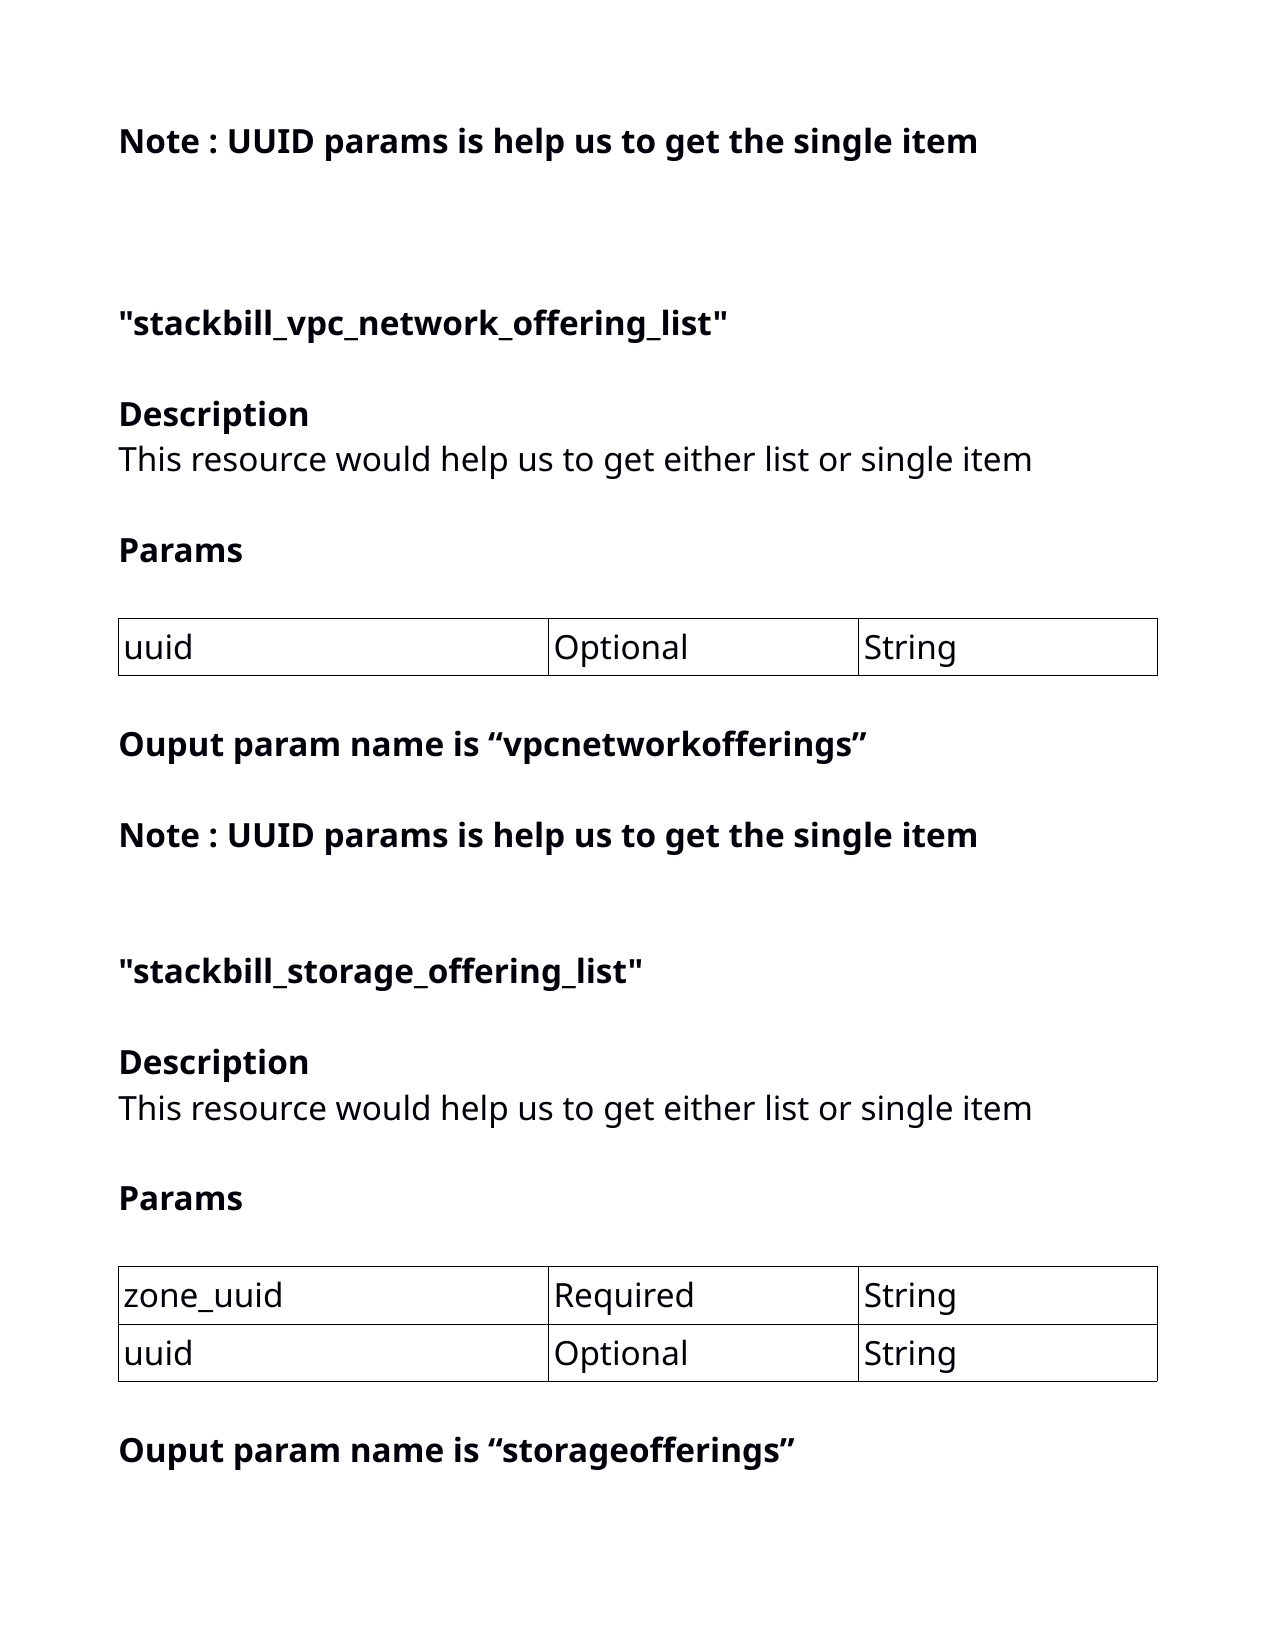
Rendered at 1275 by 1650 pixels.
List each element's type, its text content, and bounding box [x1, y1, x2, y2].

text Params [118, 1175, 1157, 1221]
text Ouput param name is “vpcnetworkofferings” [118, 721, 1157, 766]
table_header Required [549, 1267, 858, 1323]
text Description [118, 391, 1157, 436]
table_cell String [859, 1325, 1157, 1381]
text Ouput param name is “storageofferings” [118, 1427, 1157, 1472]
table_header uuid [119, 619, 548, 675]
table_cell uuid [119, 1325, 548, 1381]
text Params [118, 527, 1157, 572]
text This resource would help us to get either list or single item [118, 436, 1157, 481]
text Note : UUID params is help us to get the single item [118, 812, 1157, 857]
text This resource would help us to get either list or single item [118, 1084, 1157, 1130]
text "stackbill_vpc_network_offering_list" [118, 300, 1157, 345]
text "stackbill_storage_offering_list" [118, 948, 1157, 993]
text Description [118, 1039, 1157, 1084]
table_header String [859, 619, 1157, 675]
table_header Optional [549, 619, 858, 675]
table_cell Optional [549, 1325, 858, 1381]
table_header String [859, 1267, 1157, 1323]
text Note : UUID params is help us to get the single item [118, 118, 1157, 163]
table_header zone_uuid [119, 1267, 548, 1323]
